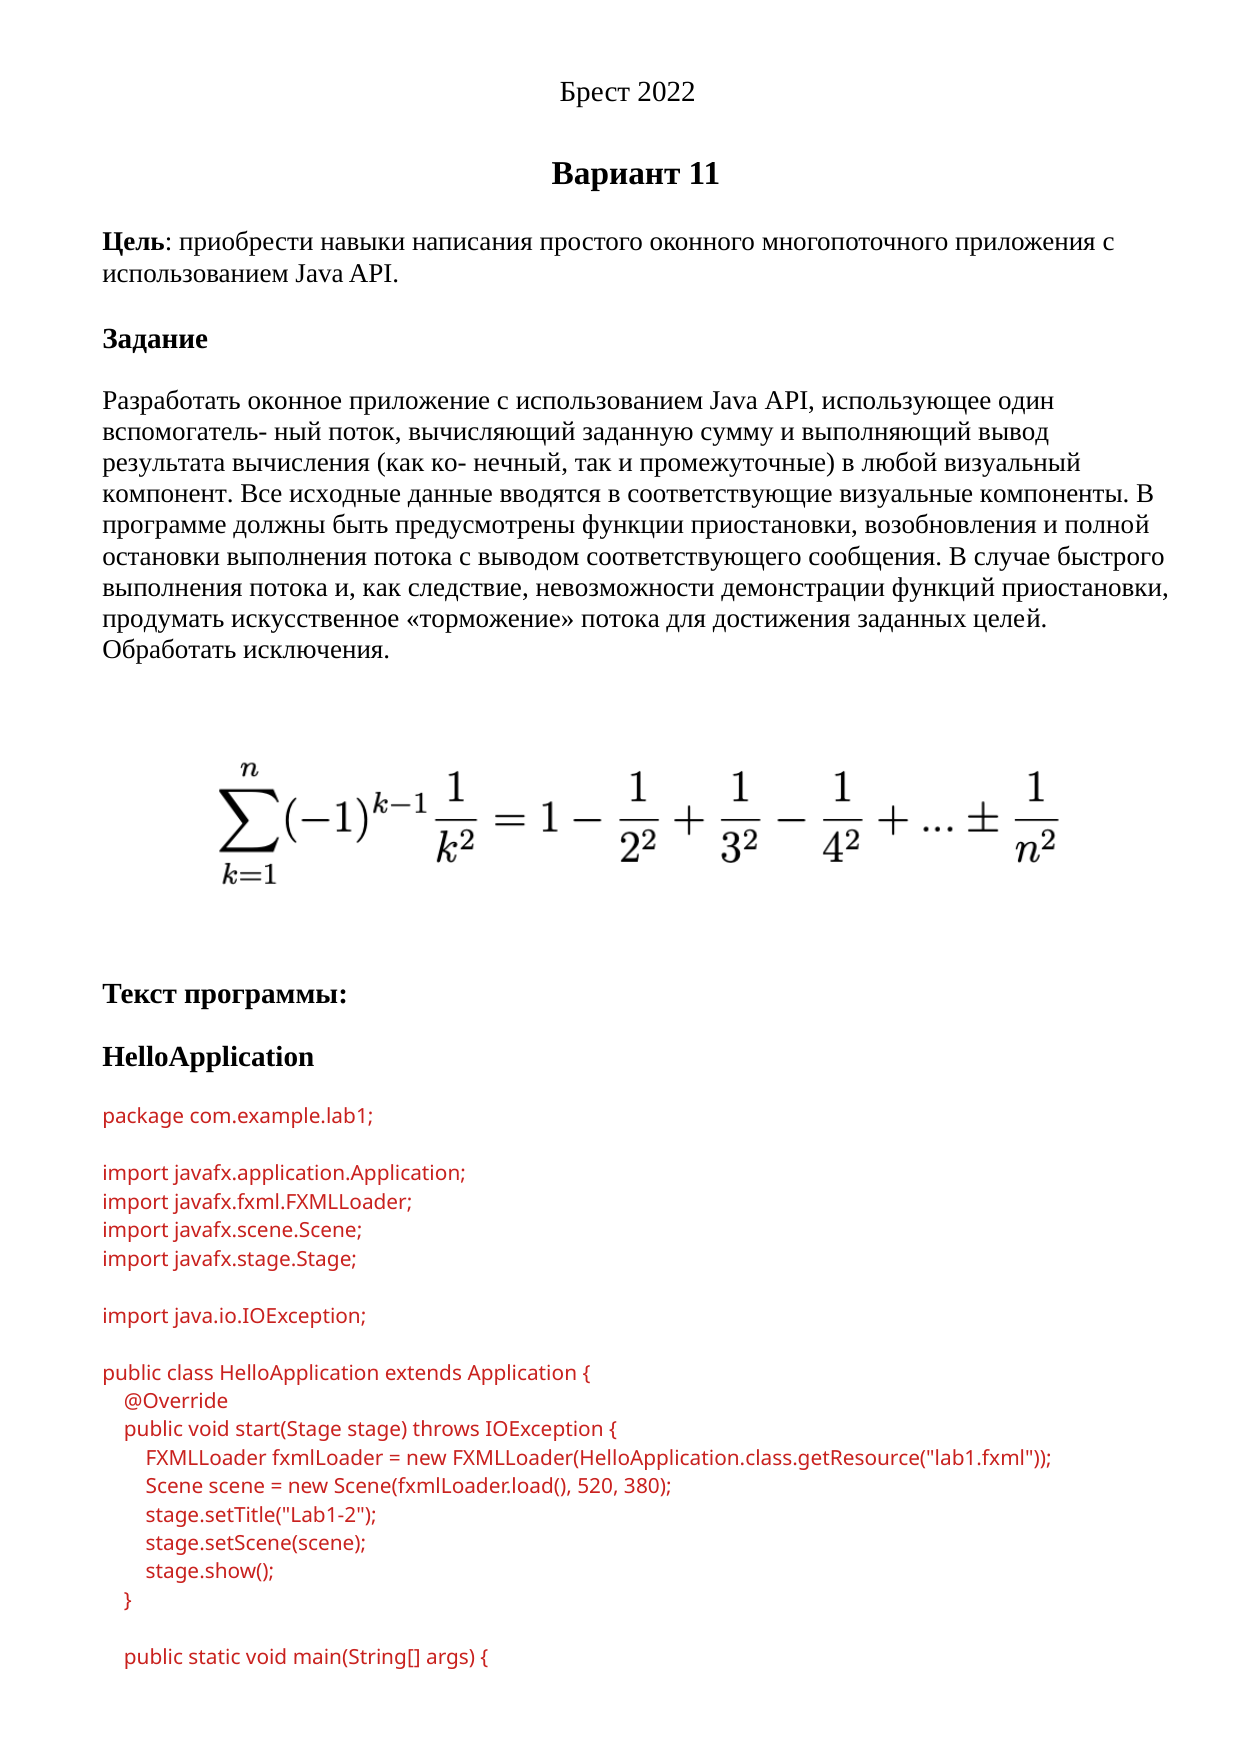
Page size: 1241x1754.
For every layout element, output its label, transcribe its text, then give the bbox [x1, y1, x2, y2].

text Брест 2022 [276, 74, 979, 107]
text Цель: приобрести навыки написания простого оконного многопоточного приложения с использованием Java API. [102, 226, 1169, 288]
text import javafx.stage.Stage; [102, 1244, 1169, 1272]
picture [169, 722, 1103, 916]
text Текст программы: [102, 976, 1169, 1010]
text Задание [102, 321, 1169, 355]
text Scene scene = new Scene(fxmlLoader.load(), 520, 380); [102, 1471, 1169, 1500]
text HelloApplication [102, 1039, 1169, 1072]
text stage.setScene(scene); [102, 1528, 1169, 1557]
text Вариант 11 [102, 154, 1169, 192]
text public class HelloApplication extends Application { [102, 1358, 1169, 1386]
text import javafx.scene.Scene; [102, 1215, 1169, 1244]
text package com.example.lab1; [102, 1102, 1169, 1130]
text FXMLLoader fxmlLoader = new FXMLLoader(HelloApplication.class.getResource("lab1.fxml")); [102, 1443, 1169, 1471]
text stage.setTitle("Lab1-2"); [102, 1500, 1169, 1528]
text stage.show(); [102, 1557, 1169, 1585]
text public void start(Stage stage) throws IOException { [102, 1414, 1169, 1443]
text @Override [102, 1386, 1169, 1414]
text } [102, 1585, 1169, 1613]
text import javafx.fxml.FXMLLoader; [102, 1187, 1169, 1215]
text import javafx.application.Application; [102, 1158, 1169, 1187]
text public static void main(String[] args) { [102, 1642, 1169, 1670]
text Разработать оконное приложение с использованием Java API, использующее один вспомогатель- ный поток, вычисляющий заданную сумму и выполняющий вывод результата вычисления (как ко- нечный, так и промежуточные) в любой визуальный компонент. Все исходные данные вводятся в соответствующие визуальные компоненты. В программе должны быть предусмотрены функции приостановки, возобновления и полной остановки выполнения потока с выводом соответствующего сообщения. В случае быстрого выполнения потока и, как следствие, невозможности демонстрации функций приостановки, продумать искусственное «торможение» потока для достижения заданных целей. Обработать исключения. [102, 384, 1169, 664]
text import java.io.IOException; [102, 1301, 1169, 1329]
